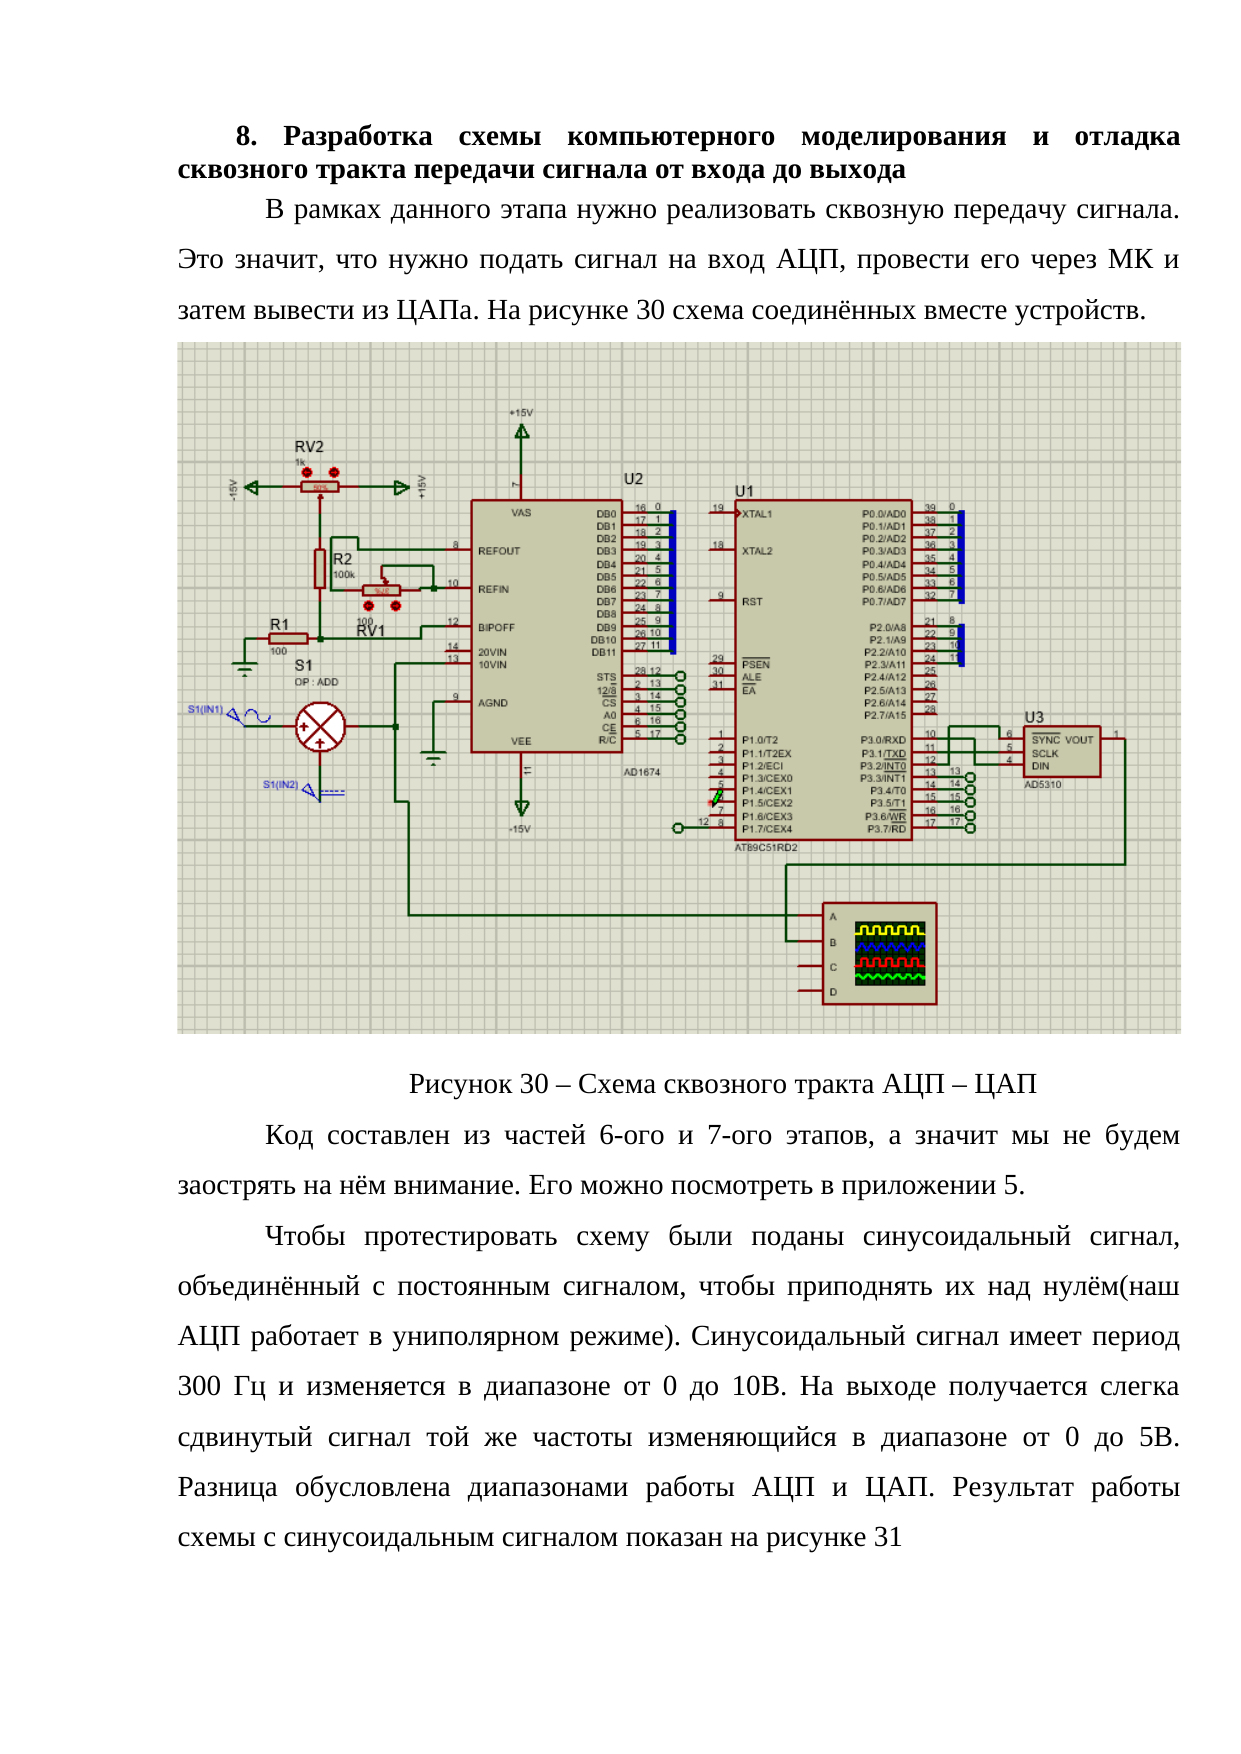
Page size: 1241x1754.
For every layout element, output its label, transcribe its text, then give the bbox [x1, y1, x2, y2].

subtitle 8. Разработка схемы компьютерного моделирования и отладка сквозного тракта передачи сигнала от входа до выхода [177, 118, 1181, 185]
text Код составлен из частей 6-ого и 7-ого этапов, а значит мы не будем заострять на нём внимание. Его можно посмотреть в приложении 5. [177, 1117, 1181, 1201]
text В рамках данного этапа нужно реализовать сквозную передачу сигнала. Это значит, что нужно подать сигнал на вход АЦП, провести его через МК и затем вывести из ЦАПа. На рисунке 30 схема соединённых вместе устройств. [177, 191, 1181, 325]
text Чтобы протестировать схему были поданы синусоидальный сигнал, объединённый с постоянным сигналом, чтобы приподнять их над нулём(наш АЦП работает в униполярном режиме). Синусоидальный сигнал имеет период 300 Гц и изменяется в диапазоне от 0 до 10В. На выходе получается слегка сдвинутый сигнал той же частоты изменяющийся в диапазоне от 0 до 5В. Разница обусловлена диапазонами работы АЦП и ЦАП. Результат работы схемы с синусоидальным сигналом показан на рисунке 31 [177, 1218, 1181, 1553]
picture [177, 342, 1182, 1034]
text Рисунок 30 – Схема сквозного тракта АЦП – ЦАП [177, 1034, 1181, 1100]
